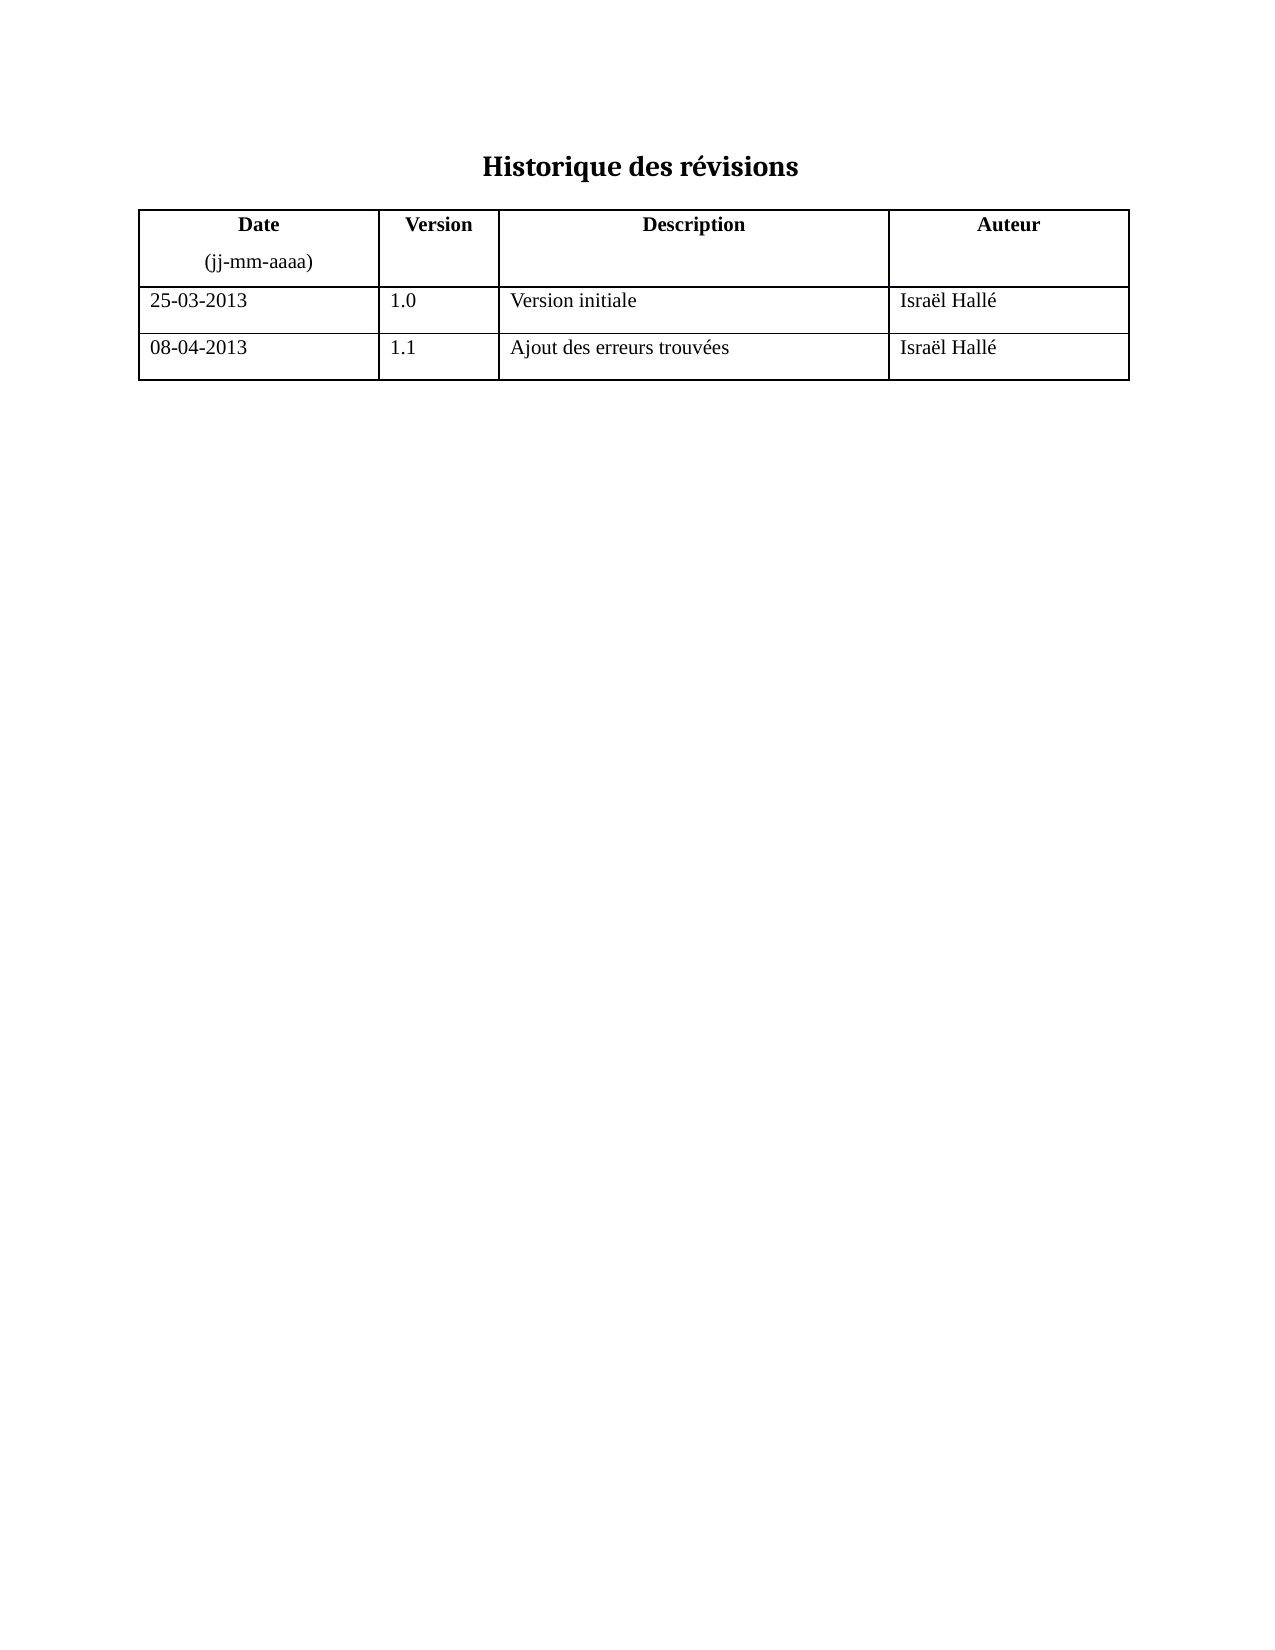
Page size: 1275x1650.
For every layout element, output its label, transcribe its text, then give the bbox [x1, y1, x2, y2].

table_cell Israël Hallé [890, 334, 1128, 379]
table_cell 25-03-2013 [140, 288, 378, 333]
table_cell Ajout des erreurs trouvées [500, 334, 888, 379]
table_header Auteur [890, 211, 1128, 286]
table_cell 1.1 [380, 334, 498, 379]
table_cell Israël Hallé [890, 288, 1128, 333]
table_cell Version initiale [500, 288, 888, 333]
table_header Version [380, 211, 498, 286]
table_header Date (jj-mm-aaaa) [140, 211, 378, 286]
table_cell 08-04-2013 [140, 334, 378, 379]
table_header Description [500, 211, 888, 286]
table_cell 1.0 [380, 288, 498, 333]
text Historique des révisions [150, 150, 1125, 183]
